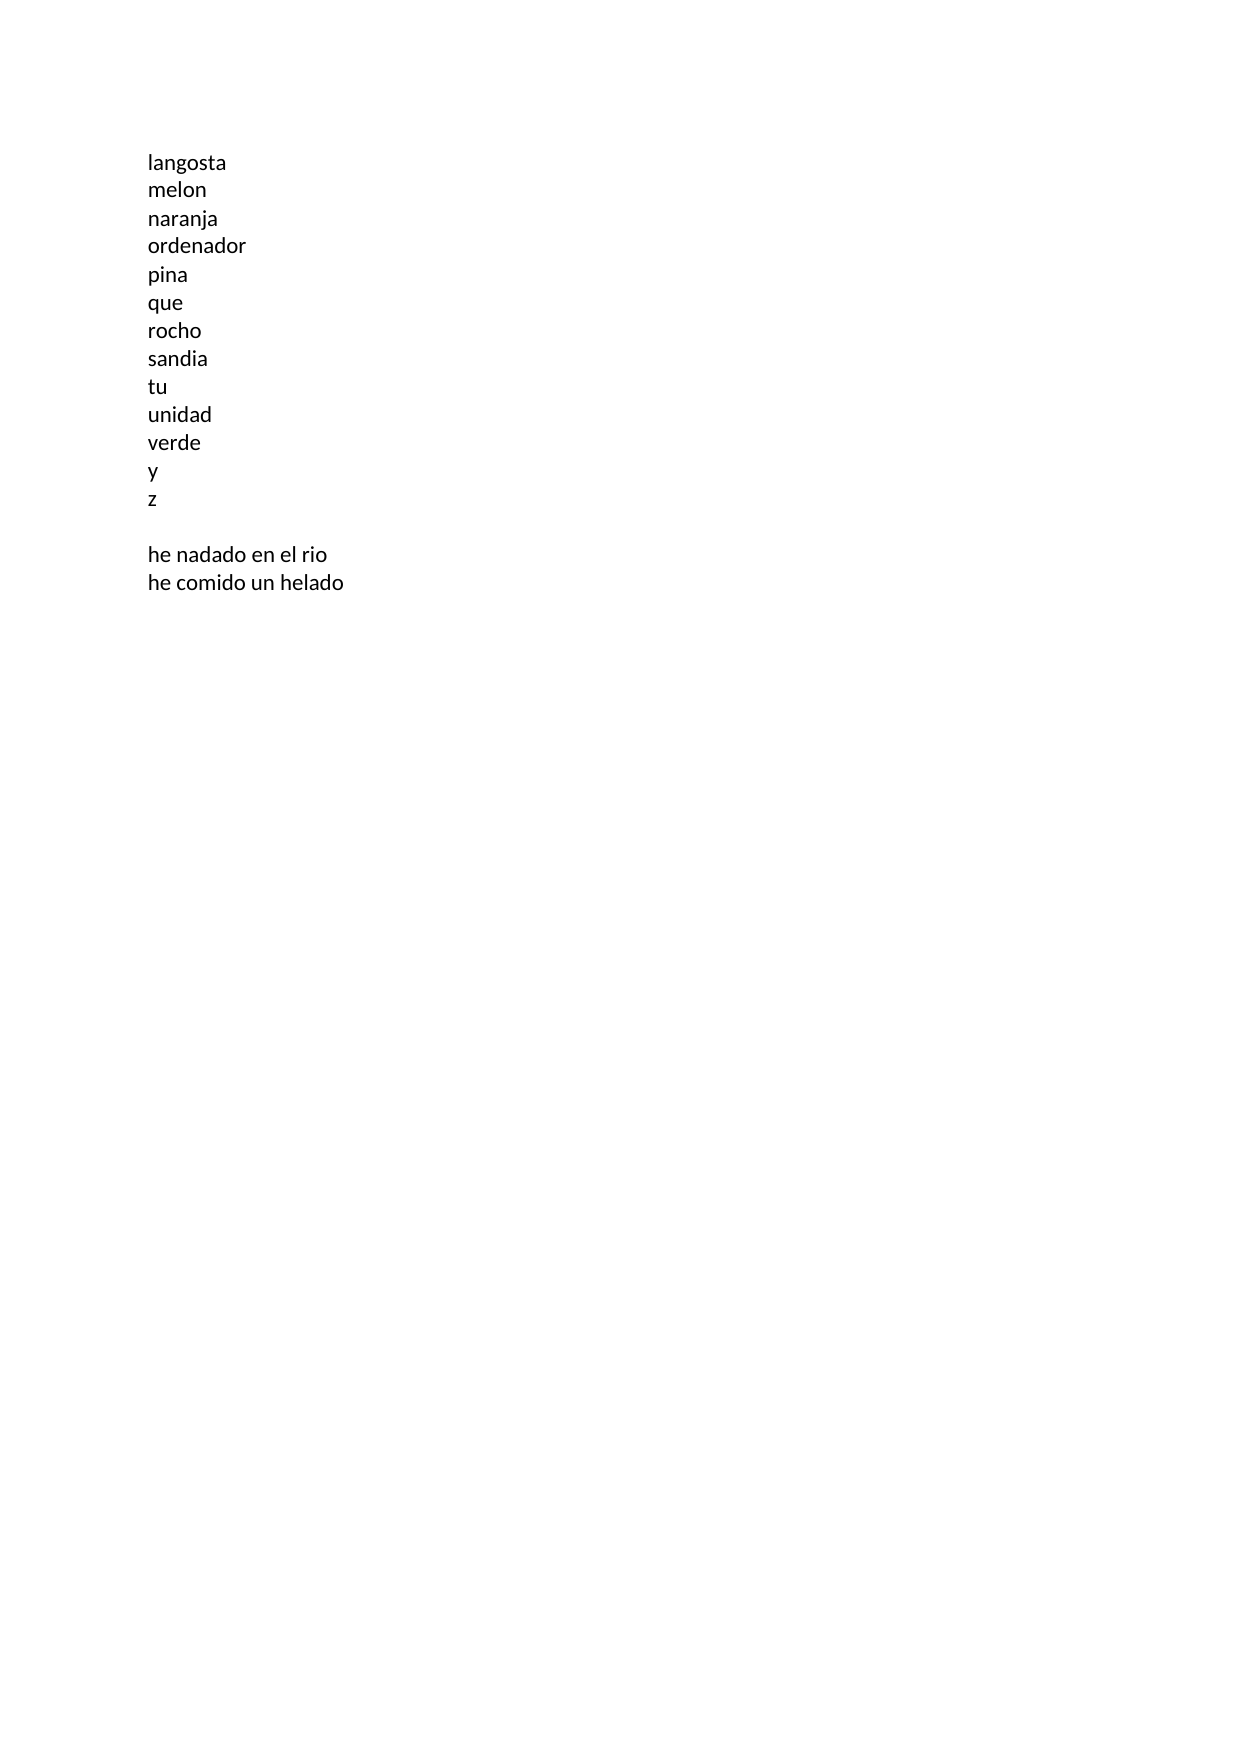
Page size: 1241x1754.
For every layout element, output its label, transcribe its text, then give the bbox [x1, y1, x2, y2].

text y [148, 456, 1093, 484]
text rocho [148, 316, 1093, 344]
text langosta [148, 148, 1093, 176]
text sandia [148, 344, 1093, 372]
text z [148, 484, 1093, 512]
text unidad [148, 400, 1093, 428]
text tu [148, 372, 1093, 400]
text melon [148, 176, 1093, 204]
text verde [148, 428, 1093, 456]
text naranja [148, 204, 1093, 232]
text que [148, 288, 1093, 316]
text pina [148, 260, 1093, 288]
text he nadado en el rio [148, 540, 1093, 568]
text ordenador [148, 232, 1093, 260]
text he comido un helado [148, 568, 1093, 596]
